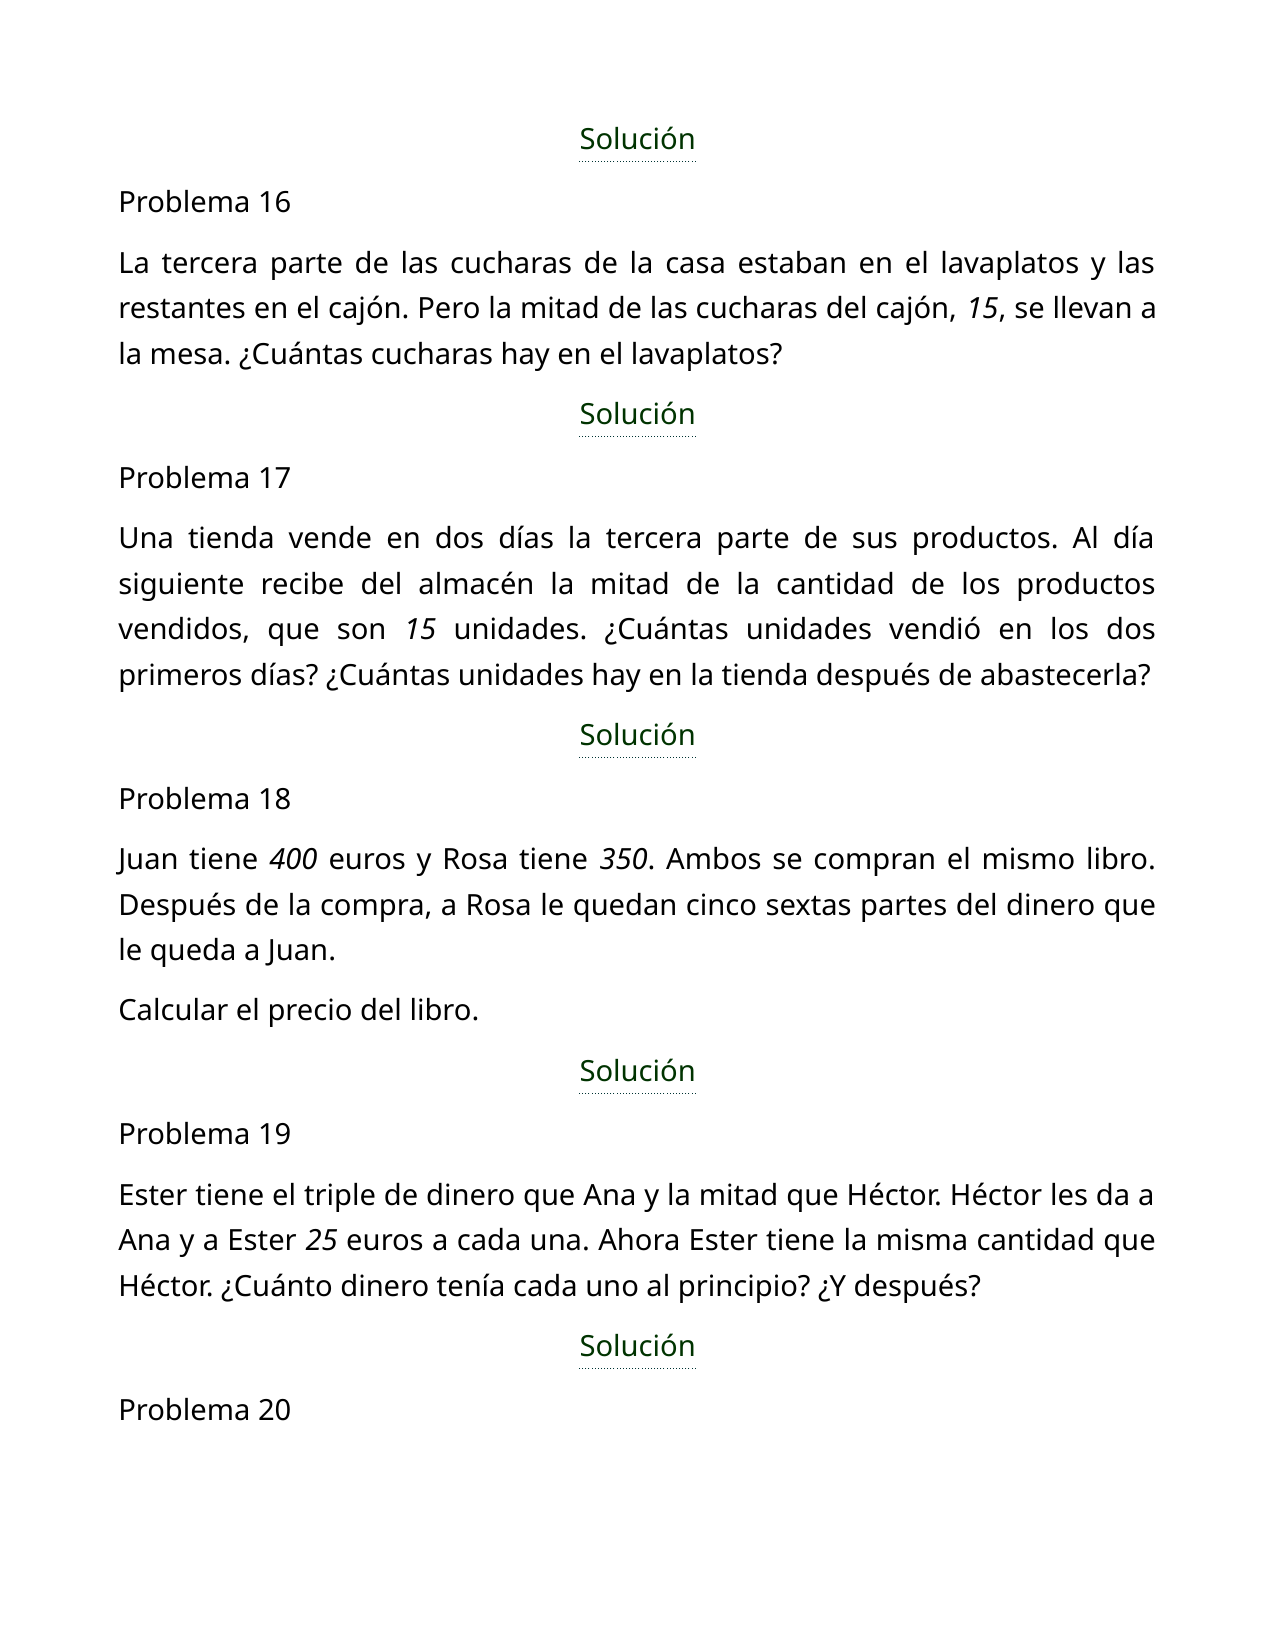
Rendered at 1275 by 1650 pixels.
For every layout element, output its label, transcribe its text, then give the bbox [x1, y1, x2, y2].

text Juan tiene 400 euros y Rosa tiene 350. Ambos se compran el mismo libro. Después de la compra, a Rosa le quedan cinco sextas partes del dinero que le queda a Juan. [118, 838, 1157, 969]
text Solución [118, 714, 1157, 757]
text Una tienda vende en dos días la tercera parte de sus productos. Al día siguiente recibe del almacén la mitad de la cantidad de los productos vendidos, que son 15 unidades. ¿Cuántas unidades vendió en los dos primeros días? ¿Cuántas unidades hay en la tienda después de abastecerla? [118, 517, 1157, 694]
text Problema 18 [118, 778, 1157, 818]
text Solución [118, 1325, 1157, 1368]
text Problema 20 [118, 1389, 1157, 1428]
text Problema 16 [118, 182, 1157, 221]
text Solución [118, 118, 1157, 161]
text Ester tiene el triple de dinero que Ana y la mitad que Héctor. Héctor les da a Ana y a Ester 25 euros a cada una. Ahora Ester tiene la misma cantidad que Héctor. ¿Cuánto dinero tenía cada uno al principio? ¿Y después? [118, 1174, 1157, 1305]
text La tercera parte de las cucharas de la casa estaban en el lavaplatos y las restantes en el cajón. Pero la mitad de las cucharas del cajón, 15, se llevan a la mesa. ¿Cuántas cucharas hay en el lavaplatos? [118, 242, 1157, 373]
text Solución [118, 393, 1157, 436]
text Calcular el precio del libro. [118, 990, 1157, 1029]
text Solución [118, 1050, 1157, 1093]
text Problema 19 [118, 1113, 1157, 1153]
text Problema 17 [118, 457, 1157, 497]
